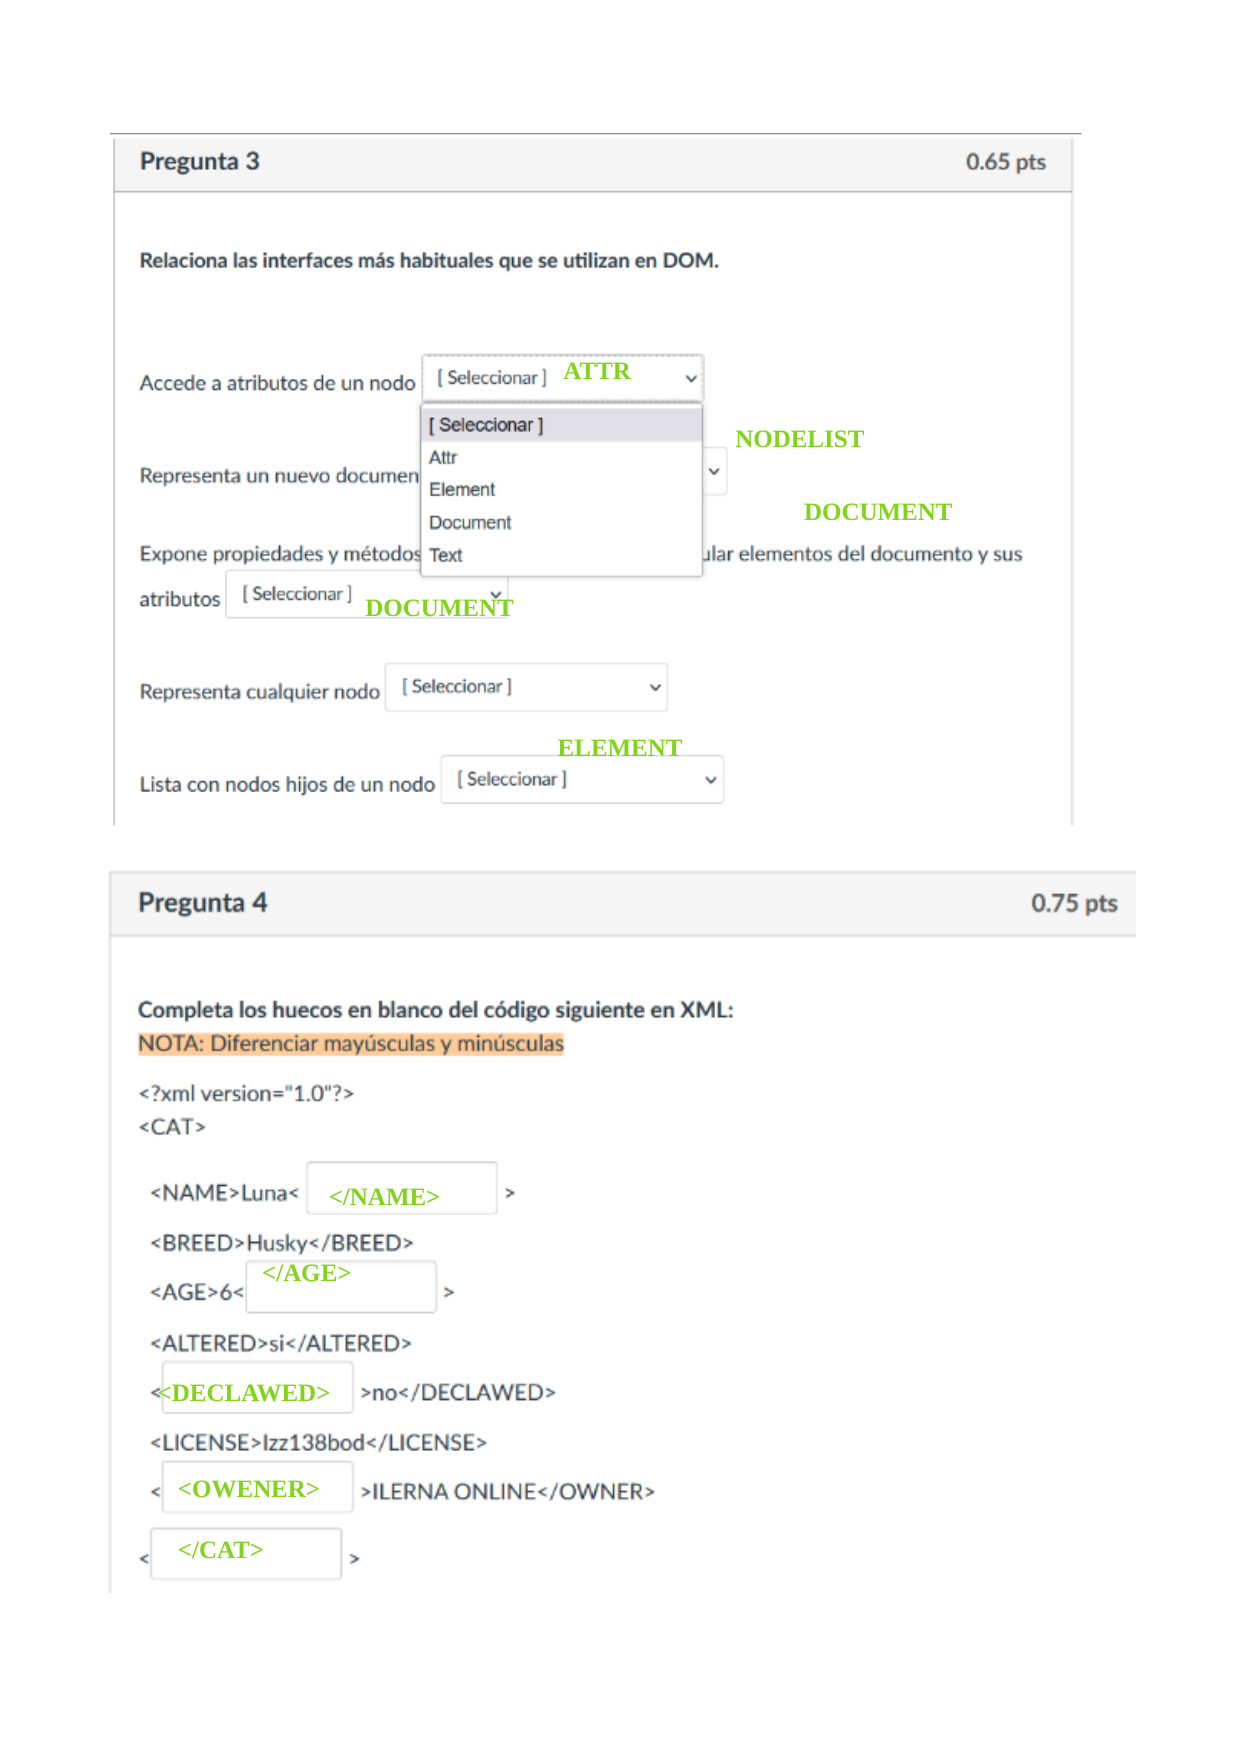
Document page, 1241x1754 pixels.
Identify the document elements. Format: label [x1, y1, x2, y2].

picture [107, 870, 1136, 1593]
picture [109, 133, 1082, 841]
